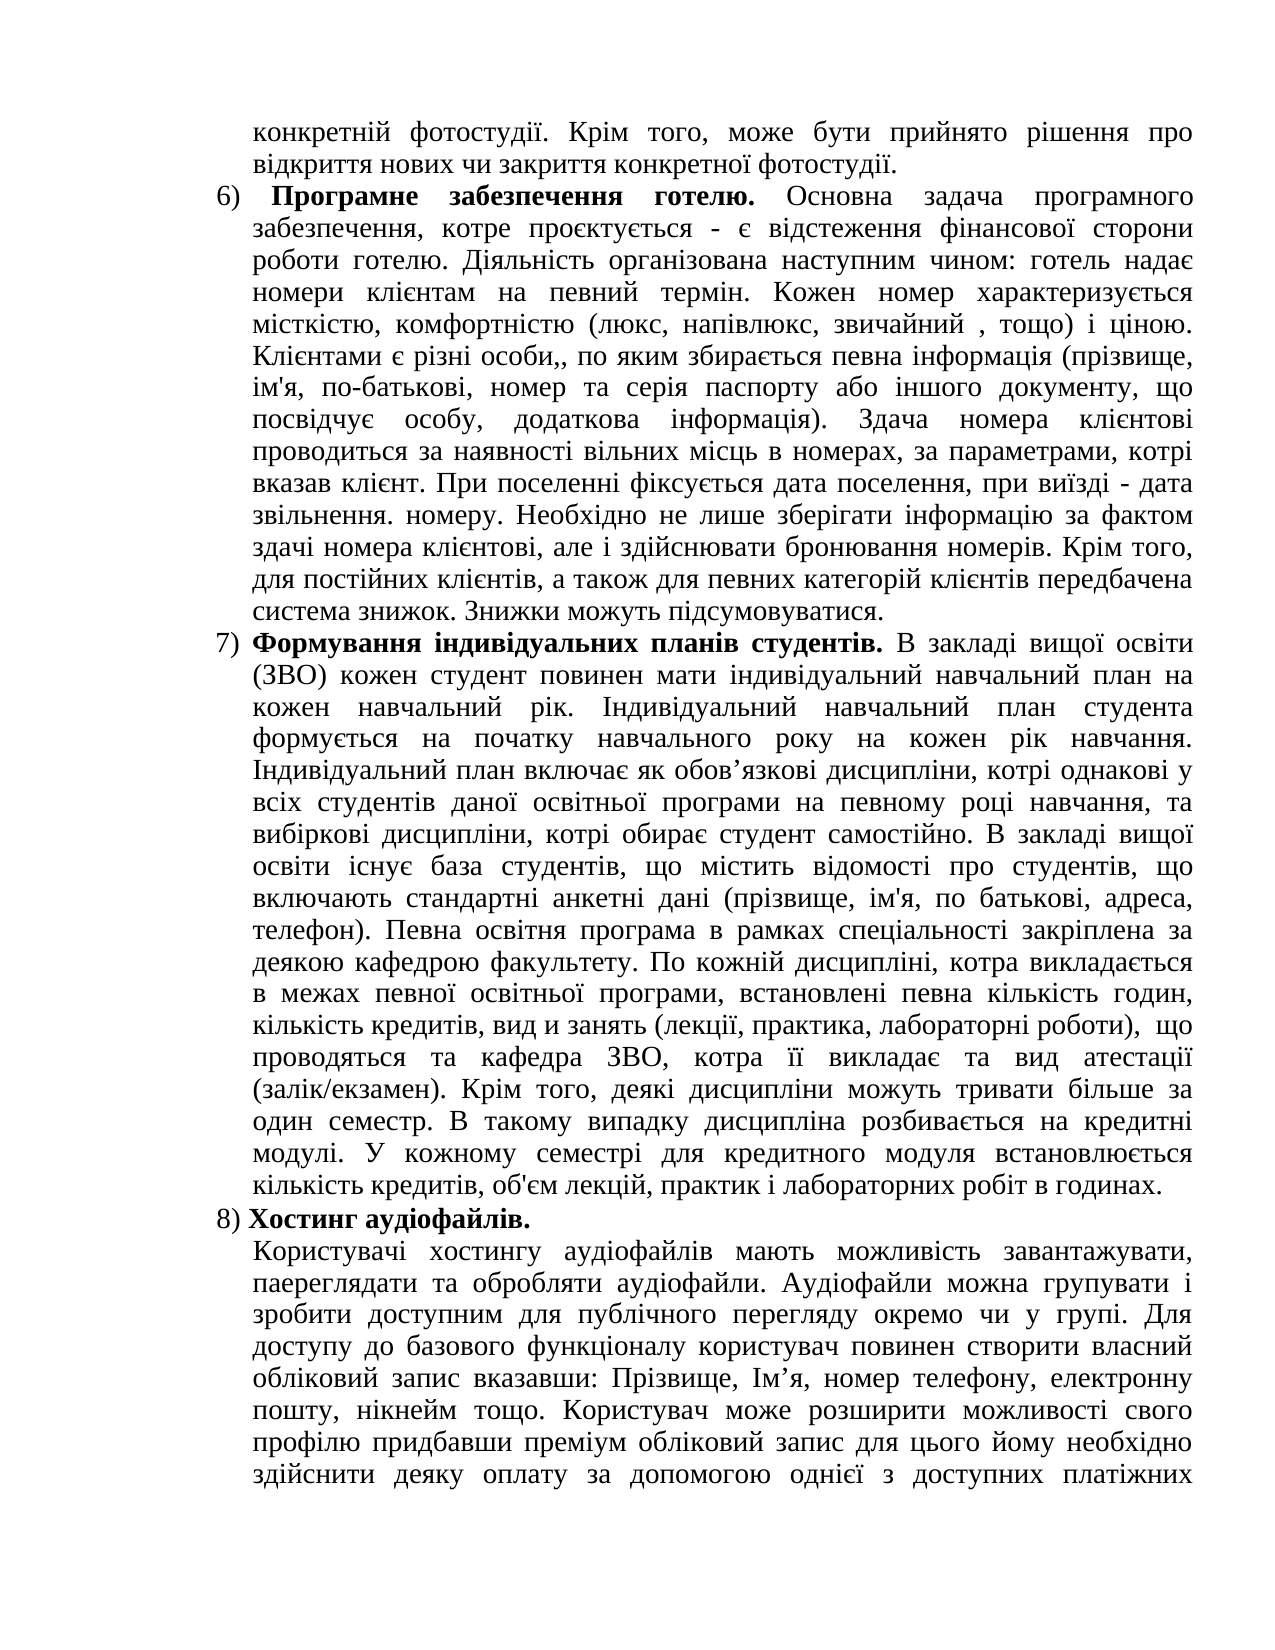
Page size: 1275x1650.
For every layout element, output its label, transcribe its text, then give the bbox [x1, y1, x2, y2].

text 6) Програмне забезпечення готелю. Основна задача програмного забезпечення, котре проєктується - є відстеження фінансової сторони роботи готелю. Діяльність організована наступним чином: готель надає номери клієнтам на певний термін. Кожен номер характеризується місткістю, комфортністю (люкс, напівлюкс, звичайний , тощо) і ціною. Клієнтами є різні особи,, по яким збирається певна інформація (прізвище, ім'я, по-батькові, номер та серія паспорту або іншого документу, що посвідчує особу, додаткова інформація). Здача номера клієнтові проводиться за наявності вільних місць в номерах, за параметрами, котрі вказав клієнт. При поселенні фіксується дата поселення, при виїзді - дата звільнення. номеру. Необхідно не лише зберігати інформацію за фактом здачі номера клієнтові, але і здійснювати бронювання номерів. Крім того, для постійних клієнтів, а також для певних категорій клієнтів передбачена система знижок. Знижки можуть підсумовуватися. [216, 180, 1194, 626]
text 7) Формування індивідуальних планів студентів. В закладі вищої освіти (ЗВО) кожен студент повинен мати індивідуальний навчальний план на кожен навчальний рік. Індивідуальний навчальний план студента формується на початку навчального року на кожен рік навчання. Індивідуальний план включає як обов’язкові дисципліни, котрі однакові у всіх студентів даної освітньої програми на певному році навчання, та вибіркові дисципліни, котрі обирає студент самостійно. В закладі вищої освіти існує база студентів, що містить відомості про студентів, що включають стандартні анкетні дані (прізвище, ім'я, по батькові, адреса, телефон). Певна освітня програма в рамках спеціальності закріплена за деякою кафедрою факультету. По кожній дисципліні, котра викладається в межах певної освітньої програми, встановлені певна кількість годин, кількість кредитів, вид и занять (лекції, практика, лабораторні роботи), що проводяться та кафедра ЗВО, котра її викладає та вид атестації (залік/екзамен). Крім того, деякі дисципліни можуть тривати більше за один семестр. В такому випадку дисципліна розбивається на кредитні модулі. У кожному семестрі для кредитного модуля встановлюється кількість кредитів, об'єм лекцій, практик і лабораторних робіт в годинах. [215, 627, 1194, 1200]
text конкретній фотостудії. Крім того, може бути прийнято рішення про відкриття нових чи закриття конкретної фотостудії. [252, 116, 1194, 179]
text 8) Хостинг аудіофайлів. [216, 1201, 1194, 1234]
text Користувачі хостингу аудіофайлів мають можливість завантажувати, паереглядати та обробляти аудіофайли. Аудіофайли можна групувати і зробити доступним для публічного перегляду окремо чи у групі. Для доступу до базового функціоналу користувач повинен створити власний обліковий запис вказавши: Прізвище, Ім’я, номер телефону, електронну пошту, нікнейм тощо. Користувач може розширити можливості свого профілю придбавши преміум обліковий запис для цього йому необхідно здійснити деяку оплату за допомогою однієї з доступних платіжних [252, 1234, 1193, 1489]
